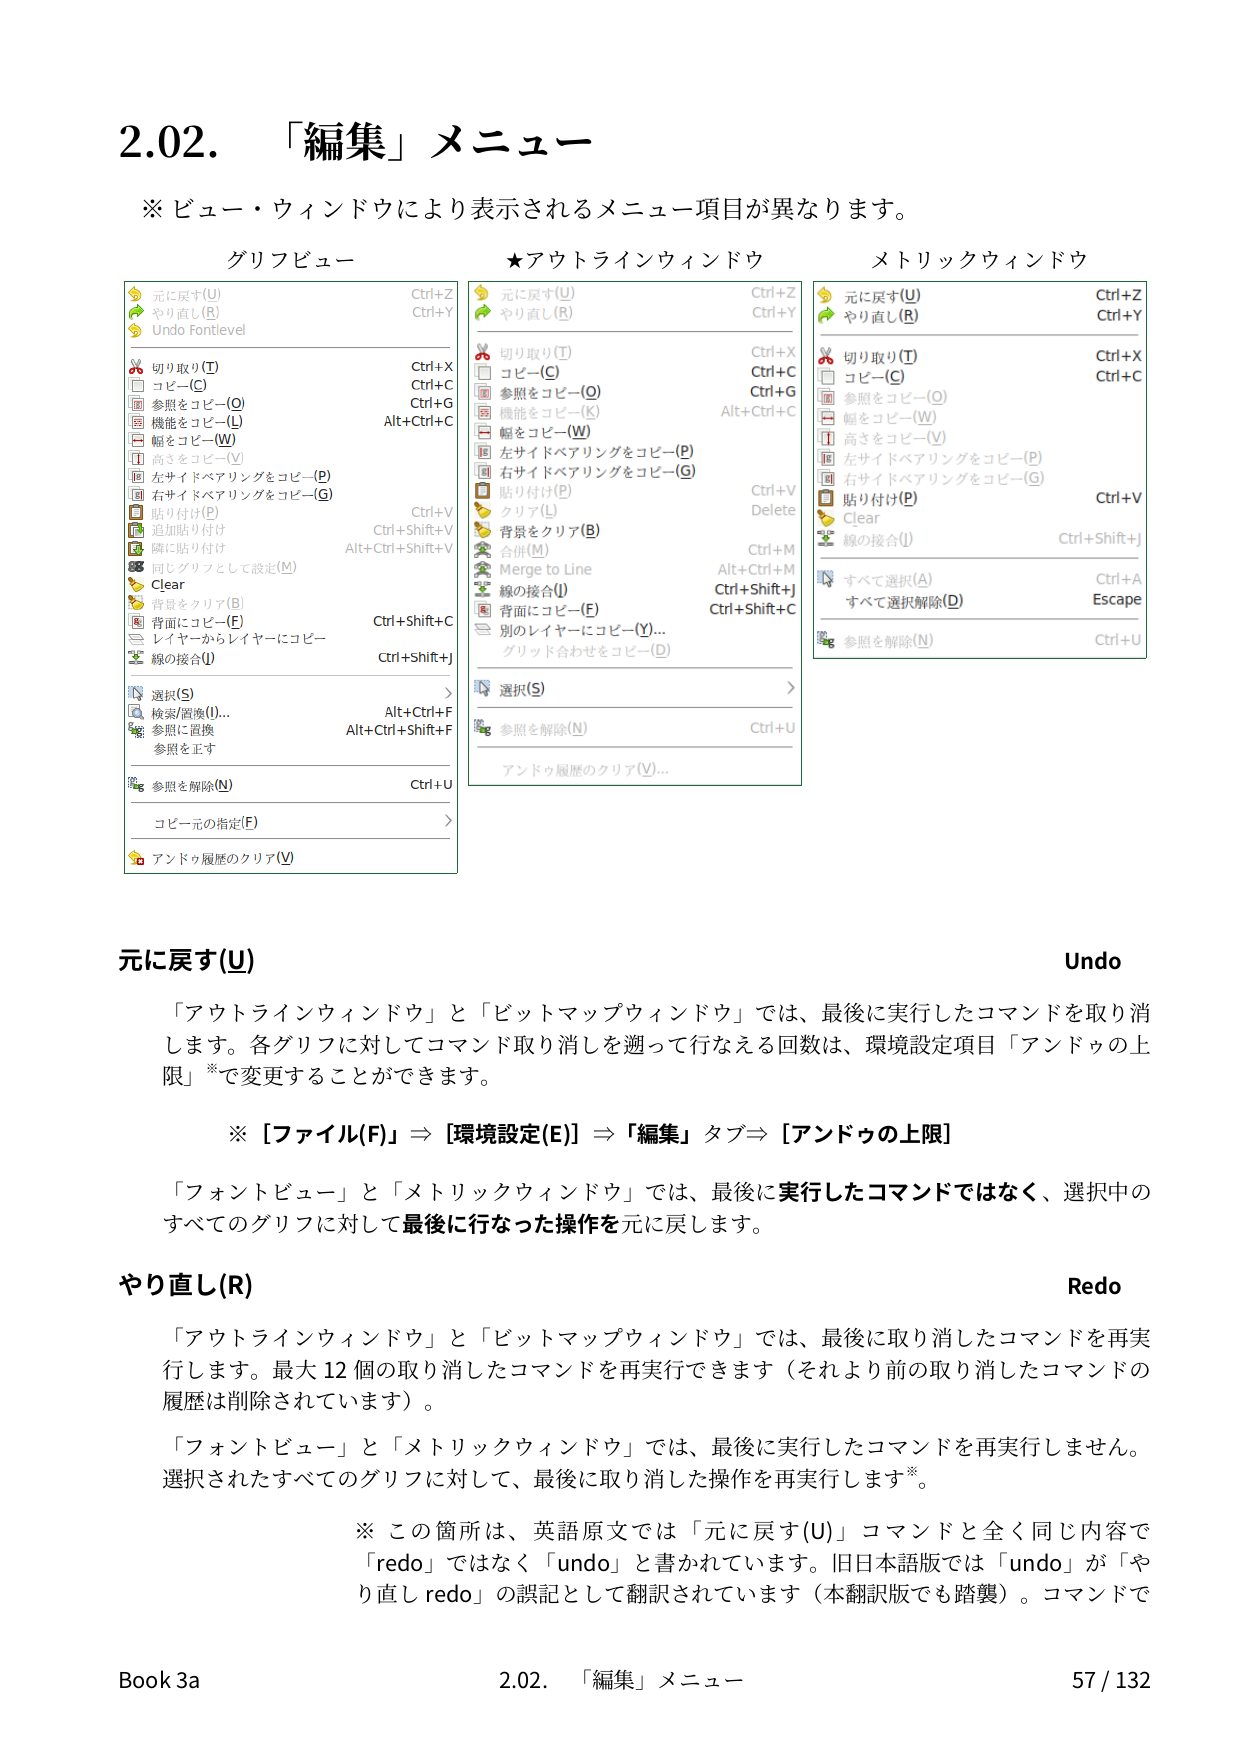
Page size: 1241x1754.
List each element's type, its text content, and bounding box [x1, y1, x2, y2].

text 「フォントビュー」と「メトリックウィンドウ」では、最後に実行したコマンドを再実行しません。選択されたすべてのグリフに対して、最後に取り消した操作を再実行します※。 [150, 1425, 1163, 1499]
picture [125, 282, 457, 873]
picture [814, 282, 1146, 658]
table_cell [118, 278, 463, 876]
table_header ★アウトラインウィンドウ [463, 241, 807, 278]
text ※ ビュー・ウィンドウにより表示されるメニュー項目が異なります。 [118, 190, 1152, 226]
text やり直し(R) Redo [106, 1259, 1163, 1307]
picture [469, 282, 801, 785]
table_cell [463, 278, 807, 876]
table_cell [807, 278, 1152, 876]
text 「アウトラインウィンドウ」と「ビットマップウィンドウ」では、最後に実行したコマンドを取り消します。各グリフに対してコマンド取り消しを遡って行なえる回数は、環境設定項目「アンドゥの上限」※で変更することができます。 [150, 991, 1163, 1097]
text ※［ファイル(F)」⇒［環境設定(E)］⇒「編集」タブ⇒［アンドゥの上限］ [216, 1111, 1163, 1155]
text ※ この箇所は、英語原文では「元に戻す(U)」コマンドと全く同じ内容で「redo」ではなく「undo」と書かれています。旧日本語版では「undo」が「やり直し redo」の誤記として翻訳されています（本翻訳版でも踏襲）。コマンドで [354, 1514, 1152, 1609]
subtitle 2.02. 「編集」メニュー [118, 109, 1152, 169]
text 「アウトラインウィンドウ」と「ビットマップウィンドウ」では、最後に取り消したコマンドを再実行します。最大 12 個の取り消したコマンドを再実行できます（それより前の取り消したコマンドの履歴は削除されています）。 [150, 1316, 1163, 1416]
text 元に戻す(U) Undo [106, 934, 1163, 982]
table_header メトリックウィンドウ [807, 241, 1152, 278]
text 「フォントビュー」と「メトリックウィンドウ」では、最後に実行したコマンドではなく、選択中のすべてのグリフに対して最後に行なった操作を元に戻します。 [150, 1169, 1163, 1245]
table_header グリフビュー [118, 241, 463, 278]
